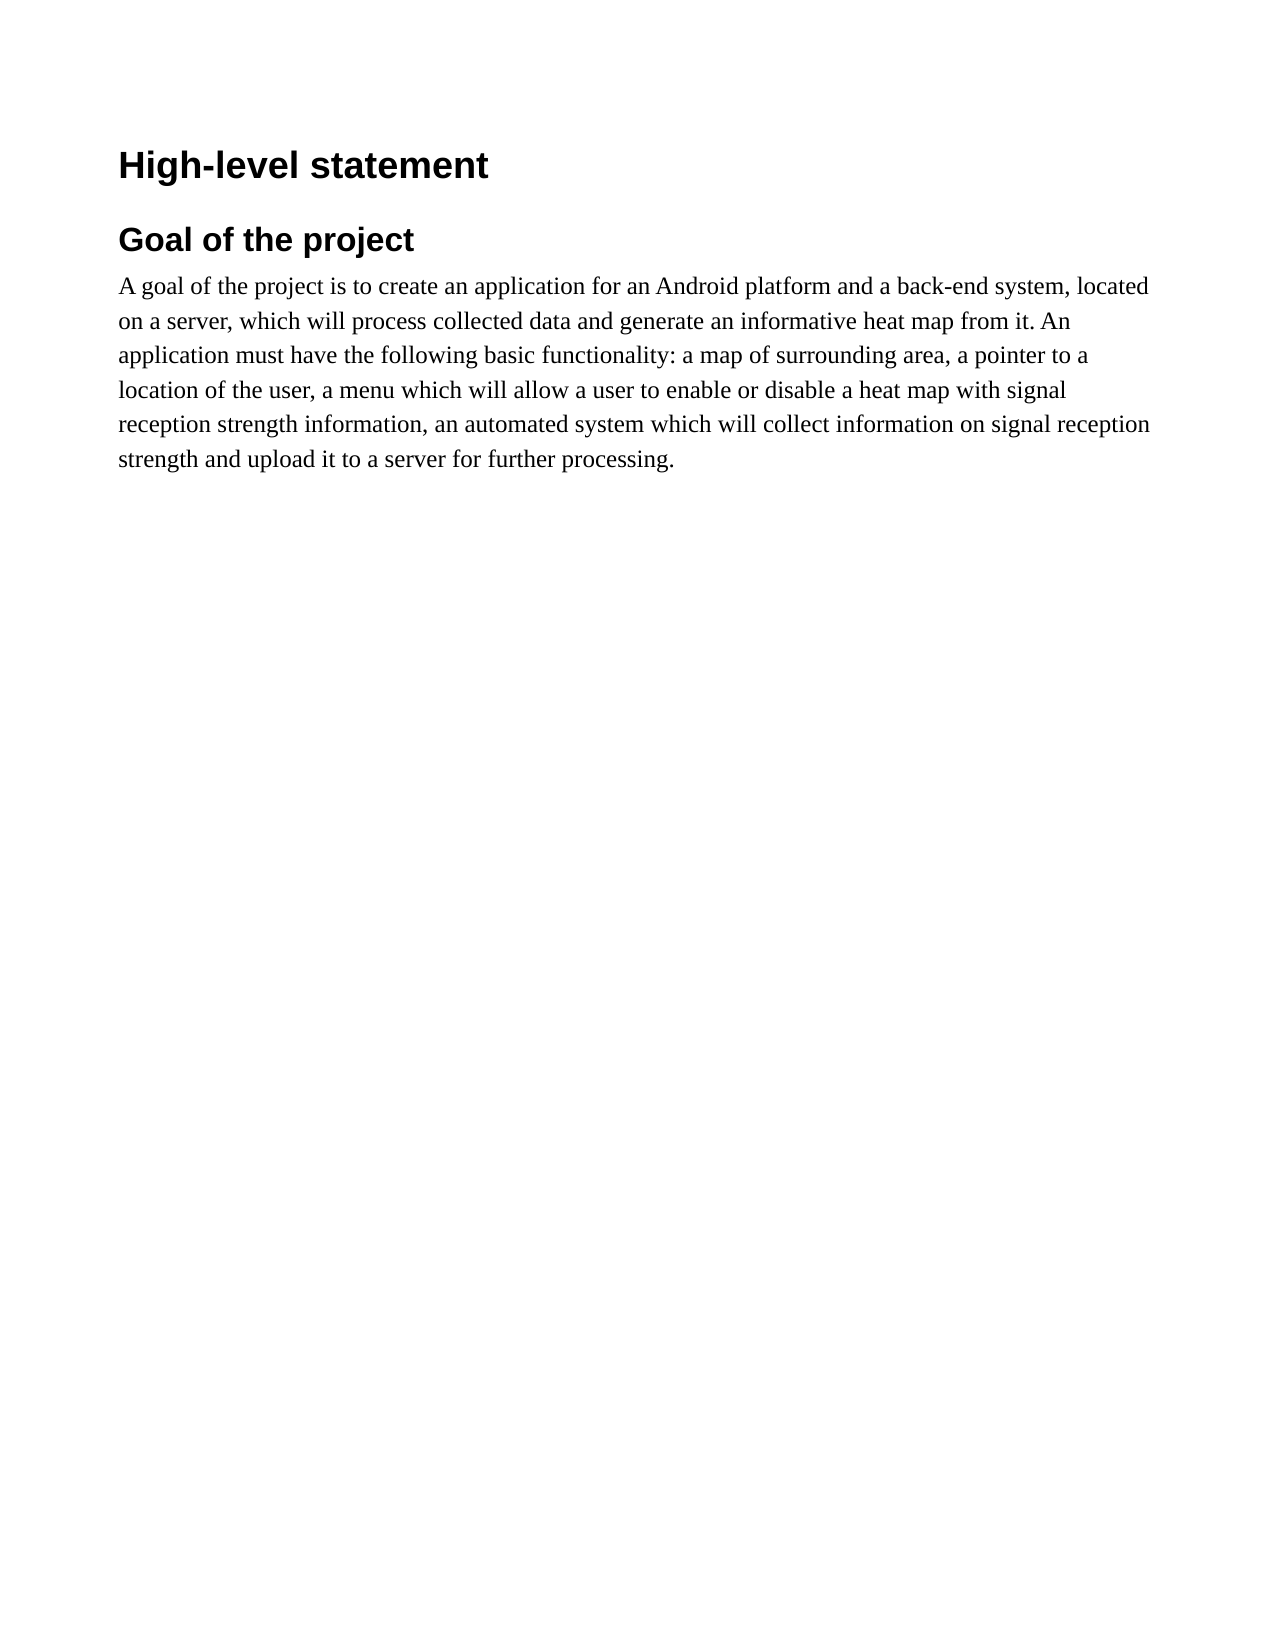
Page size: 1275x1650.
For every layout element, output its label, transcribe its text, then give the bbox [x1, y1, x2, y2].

text A goal of the project is to create an application for an Android platform and a back-end system, located on a server, which will process collected data and generate an informative heat map from it. An application must have the following basic functionality: a map of surrounding area, a pointer to a location of the user, a menu which will allow a user to enable or disable a heat map with signal reception strength information, an automated system which will collect information on signal reception strength and upload it to a server for further processing. [118, 271, 1157, 472]
subtitle Goal of the project [118, 220, 1157, 259]
subtitle High-level statement [118, 143, 1157, 187]
